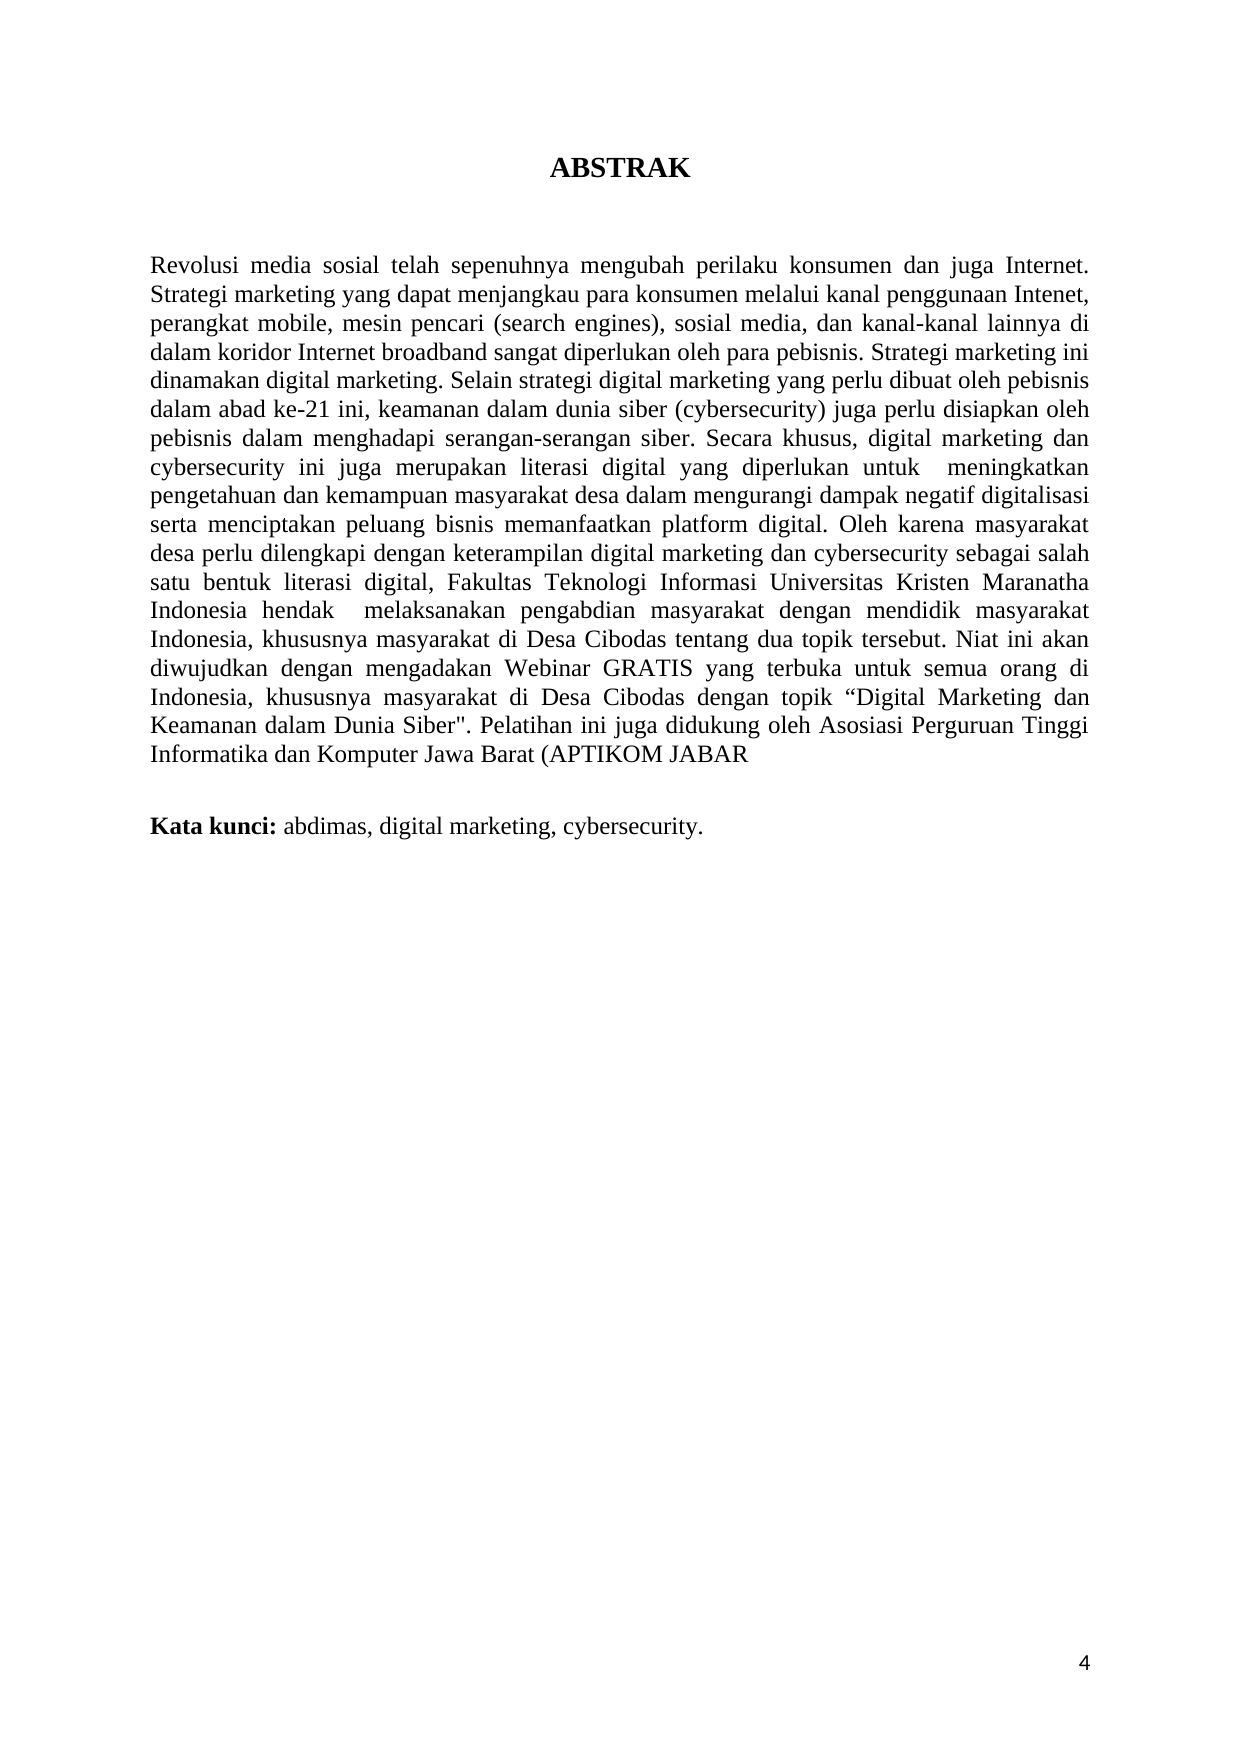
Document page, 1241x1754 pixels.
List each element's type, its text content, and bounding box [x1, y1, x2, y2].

text Revolusi media sosial telah sepenuhnya mengubah perilaku konsumen dan juga Internet. Strategi marketing yang dapat menjangkau para konsumen melalui kanal penggunaan Intenet, perangkat mobile, mesin pencari (search engines), sosial media, dan kanal-kanal lainnya di dalam koridor Internet broadband sangat diperlukan oleh para pebisnis. Strategi marketing ini dinamakan digital marketing. Selain strategi digital marketing yang perlu dibuat oleh pebisnis dalam abad ke-21 ini, keamanan dalam dunia siber (cybersecurity) juga perlu disiapkan oleh pebisnis dalam menghadapi serangan-serangan siber. Secara khusus, digital marketing dan cybersecurity ini juga merupakan literasi digital yang diperlukan untuk meningkatkan pengetahuan dan kemampuan masyarakat desa dalam mengurangi dampak negatif digitalisasi serta menciptakan peluang bisnis memanfaatkan platform digital. Oleh karena masyarakat desa perlu dilengkapi dengan keterampilan digital marketing dan cybersecurity sebagai salah satu bentuk literasi digital, Fakultas Teknologi Informasi Universitas Kristen Maranatha Indonesia hendak melaksanakan pengabdian masyarakat dengan mendidik masyarakat Indonesia, khususnya masyarakat di Desa Cibodas tentang dua topik tersebut. Niat ini akan diwujudkan dengan mengadakan Webinar GRATIS yang terbuka untuk semua orang di Indonesia, khususnya masyarakat di Desa Cibodas dengan topik “Digital Marketing dan Keamanan dalam Dunia Siber". Pelatihan ini juga didukung oleh Asosiasi Perguruan Tinggi Informatika dan Komputer Jawa Barat (APTIKOM JABAR [150, 251, 1090, 768]
text Kata kunci: abdimas, digital marketing, cybersecurity. [150, 811, 1090, 840]
text ABSTRAK [150, 150, 1090, 183]
